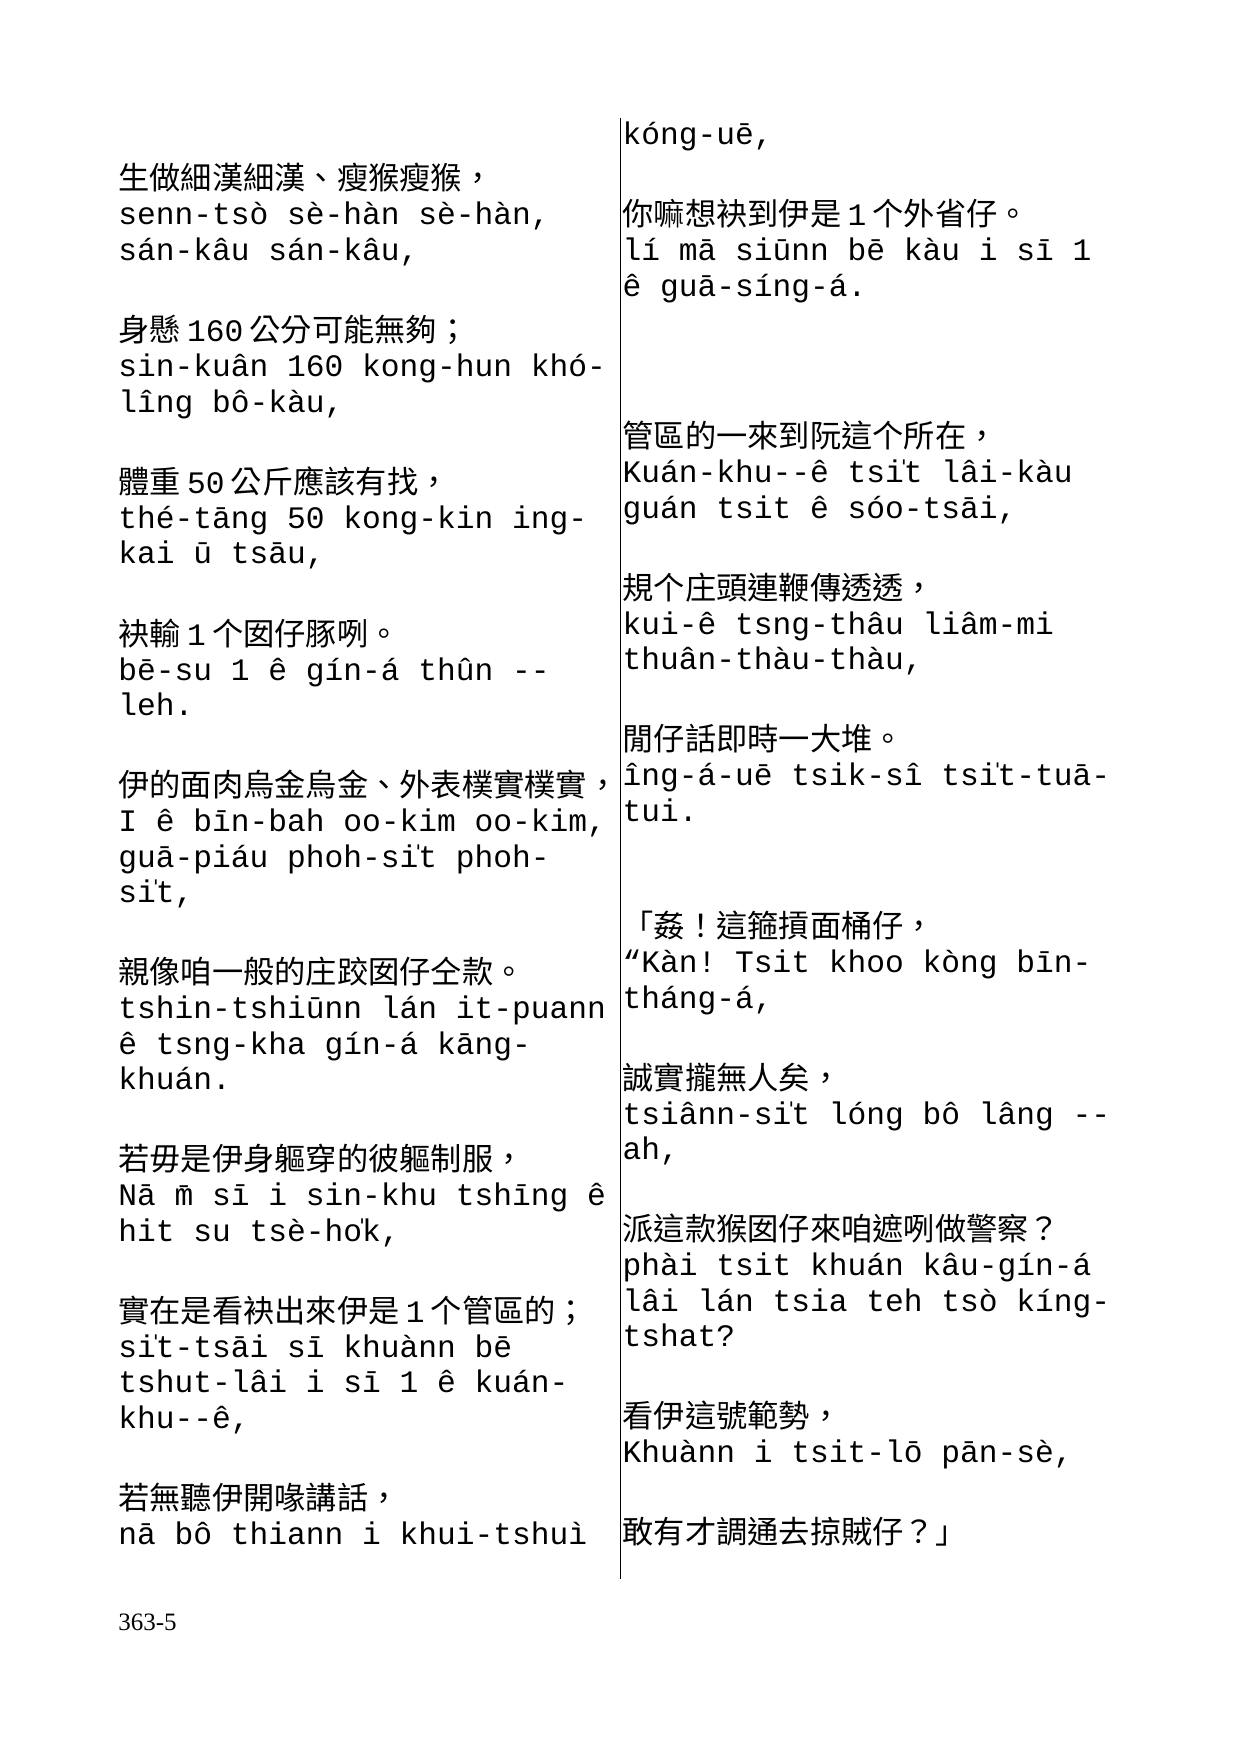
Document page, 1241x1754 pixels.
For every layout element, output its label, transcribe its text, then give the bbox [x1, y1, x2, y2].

text “Kàn! Tsit khoo kòng bīn-tháng-á, [622, 947, 1122, 1017]
text kóng-uē, [622, 118, 1122, 153]
text 看伊這號範勢， [622, 1391, 1122, 1436]
text kui-ê tsng-thâu liâm-mi thuân-thàu-thàu, [622, 608, 1122, 679]
text 體重50公斤應該有找， [118, 457, 618, 502]
text 親像咱一般的庄跤囡仔仝款。 [118, 947, 618, 993]
text lí mā siūnn bē kàu i sī 1 ê guā-síng-á. [622, 234, 1122, 305]
text îng-á-uē tsik-sî tsi̍t-tuā-tui. [622, 760, 1122, 831]
text Kuán-khu--ê tsi̍t lâi-kàu guán tsit ê sóo-tsāi, [622, 457, 1122, 528]
text 「姦！這箍摃面桶仔， [622, 901, 1122, 947]
text 若無聽伊開喙講話， [118, 1473, 618, 1518]
text tshin-tshiūnn lán it-puann ê tsng-kha gín-á kāng-khuán. [118, 993, 618, 1099]
text 閒仔話即時一大堆。 [622, 714, 1122, 760]
text phài tsit khuán kâu-gín-á lâi lán tsia teh tsò kíng-tshat? [622, 1249, 1122, 1356]
text senn-tsò sè-hàn sè-hàn, sán-kâu sán-kâu, [118, 199, 618, 269]
text bē-su 1 ê gín-á thûn --leh. [118, 654, 618, 725]
text 誠實攏無人矣， [622, 1053, 1122, 1098]
text tsiânn-si̍t lóng bô lâng --ah, [622, 1098, 1122, 1169]
text 敢有才調通去掠賊仔？」 [622, 1507, 1122, 1552]
text 你嘛想袂到伊是1个外省仔。 [622, 189, 1122, 234]
text 規个庄頭連鞭傳透透， [622, 563, 1122, 608]
text nā bô thiann i khui-tshuì [118, 1518, 618, 1554]
text 生做細漢細漢、瘦猴瘦猴， [118, 153, 618, 199]
text 袂輸1个囡仔豚咧。 [118, 609, 618, 654]
text 伊的面肉烏金烏金、外表樸實樸實， [118, 761, 618, 806]
text 派這款猴囡仔來咱遮咧做警察？ [622, 1204, 1122, 1249]
text sin-kuân 160 kong-hun khó-lîng bô-kàu, [118, 351, 618, 421]
text Khuànn i tsit-lō pān-sè, [622, 1436, 1122, 1472]
text thé-tāng 50 kong-kin ing-kai ū tsāu, [118, 502, 618, 573]
text si̍t-tsāi sī khuànn bē tshut-lâi i sī 1 ê kuán-khu--ê, [118, 1331, 618, 1438]
text Nā m̄ sī i sin-khu tshīng ê hit su tsè-ho̍k, [118, 1179, 618, 1250]
text 實在是看袂出來伊是1个管區的； [118, 1286, 618, 1331]
text 若毋是伊身軀穿的彼軀制服， [118, 1134, 618, 1179]
text I ê bīn-bah oo-kim oo-kim, guā-piáu phoh-si̍t phoh-si̍t, [118, 806, 618, 912]
text 身懸160公分可能無夠； [118, 305, 618, 351]
text 管區的一來到阮這个所在， [622, 412, 1122, 457]
